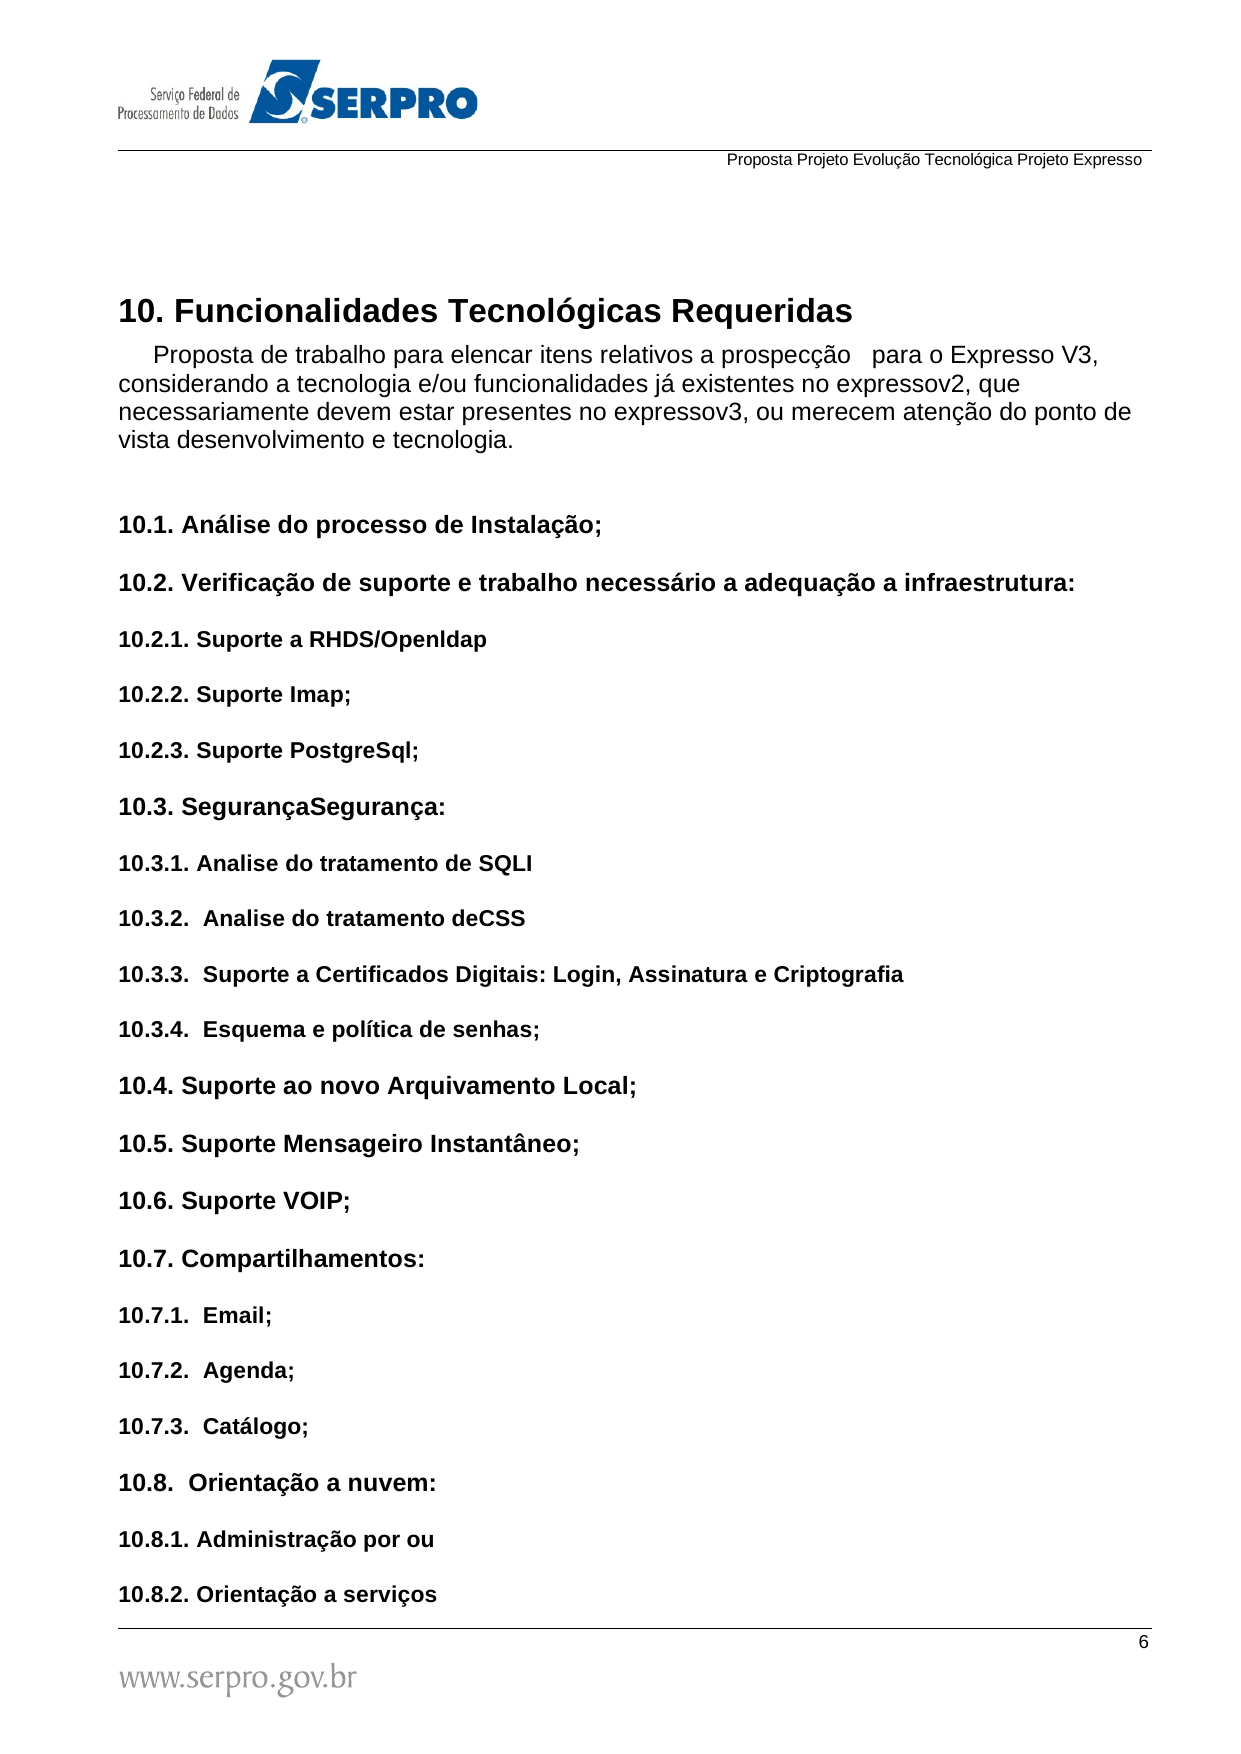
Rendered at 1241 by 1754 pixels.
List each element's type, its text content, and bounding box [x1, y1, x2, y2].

subtitle Esquema e política de senhas; [118, 1017, 1152, 1043]
subtitle Analise do tratamento deCSS [118, 906, 1152, 932]
subtitle Suporte Mensageiro Instantâneo; [118, 1130, 1152, 1158]
subtitle Agenda; [118, 1358, 1152, 1384]
subtitle Orientação a serviços [118, 1582, 1152, 1608]
subtitle Funcionalidades Tecnológicas Requeridas [118, 292, 1152, 330]
subtitle Suporte a RHDS/Openldap [118, 626, 1152, 652]
subtitle Verificação de suporte e trabalho necessário a adequação a infraestrutura: [118, 568, 1152, 597]
subtitle SegurançaSegurança: [118, 793, 1152, 821]
subtitle Compartilhamentos: [118, 1245, 1152, 1273]
subtitle Suporte VOIP; [118, 1187, 1152, 1215]
subtitle Análise do processo de Instalação; [118, 511, 1152, 539]
subtitle Email; [118, 1302, 1152, 1328]
subtitle Catálogo; [118, 1413, 1152, 1439]
subtitle Suporte ao novo Arquivamento Local; [118, 1072, 1152, 1100]
subtitle Suporte Imap; [118, 682, 1152, 708]
subtitle Administração por ou [118, 1526, 1152, 1552]
text Proposta de trabalho para elencar itens relativos a prospecção para o Expresso V3, considerando a tecnologia e/ou funcionalidades já existentes no expressov2, que necessariamente devem estar presentes no expressov3, ou merecem atenção do ponto de vista desenvolvimento e tecnologia. [118, 341, 1152, 453]
subtitle Suporte a Certificados Digitais: Login, Assinatura e Criptografia [118, 961, 1152, 987]
subtitle Orientação a nuvem: [118, 1469, 1152, 1497]
picture [118, 59, 478, 124]
subtitle Suporte PostgreSql; [118, 737, 1152, 763]
subtitle Analise do tratamento de SQLI [118, 850, 1152, 876]
